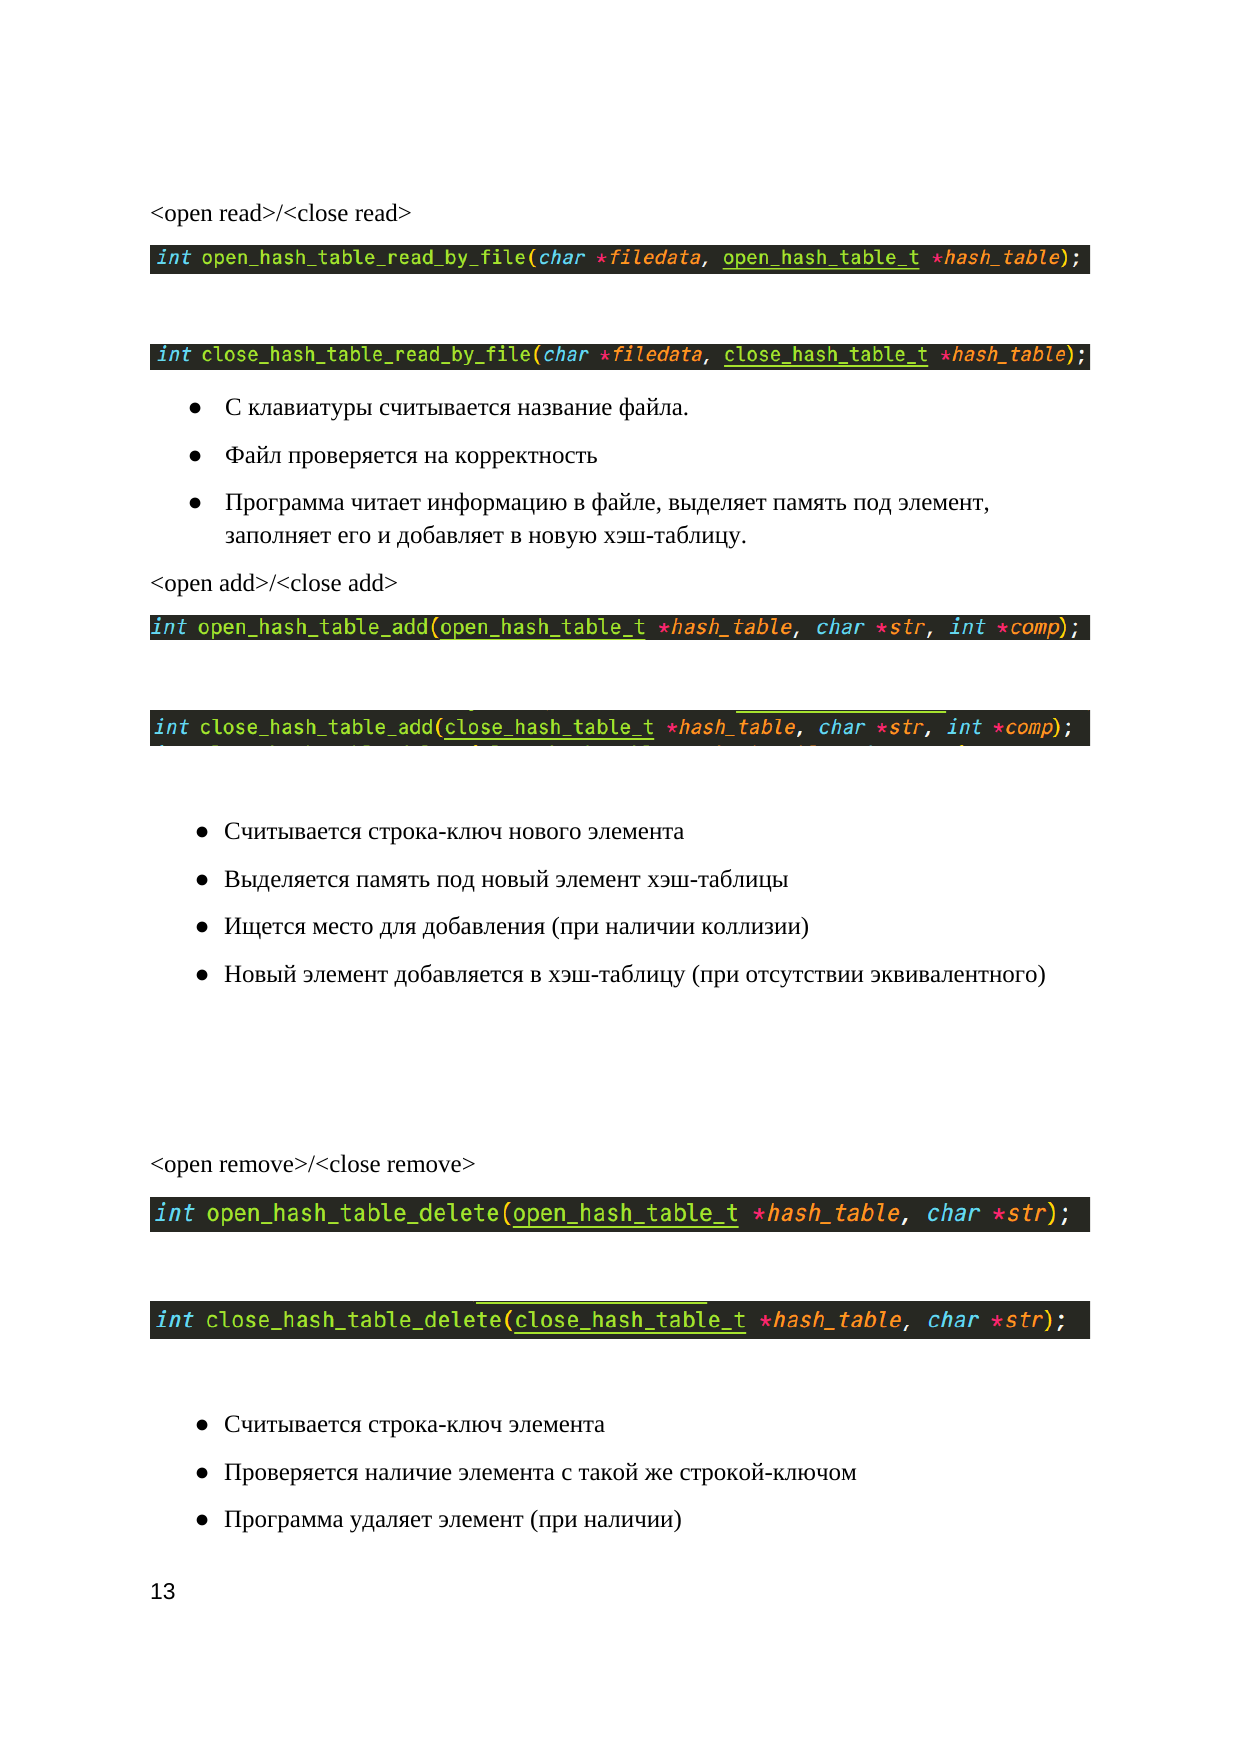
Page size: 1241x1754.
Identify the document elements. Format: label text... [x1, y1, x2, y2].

picture [150, 245, 1091, 274]
picture [150, 1301, 1091, 1339]
list Файл проверяется на корректность [187, 440, 1090, 469]
text <open remove>/<close remove> [150, 1149, 1090, 1178]
list Считывается строка-ключ элемента [194, 1409, 1090, 1438]
list Программа читает информацию в файле, выделяет память под элемент, заполняет его и добавляет в новую хэш-таблицу. [187, 487, 1090, 549]
text <open read>/<close read> [150, 198, 1090, 226]
list Выделяется память под новый элемент хэш-таблицы [194, 864, 1090, 892]
picture [150, 344, 1091, 370]
picture [150, 1197, 1091, 1232]
list Проверяется наличие элемента с такой же строкой-ключом [194, 1457, 1090, 1486]
text <open add>/<close add> [150, 568, 1090, 597]
picture [150, 615, 1091, 640]
list Ищется место для добавления (при наличии коллизии) [194, 911, 1090, 940]
list Считывается строка-ключ нового элемента [194, 816, 1090, 845]
list С клавиатуры считывается название файла. [187, 370, 1090, 421]
list Программа удаляет элемент (при наличии) [194, 1504, 1090, 1533]
list Новый элемент добавляется в хэш-таблицу (при отсутствии эквивалентного) [194, 959, 1090, 988]
picture [150, 710, 1091, 746]
